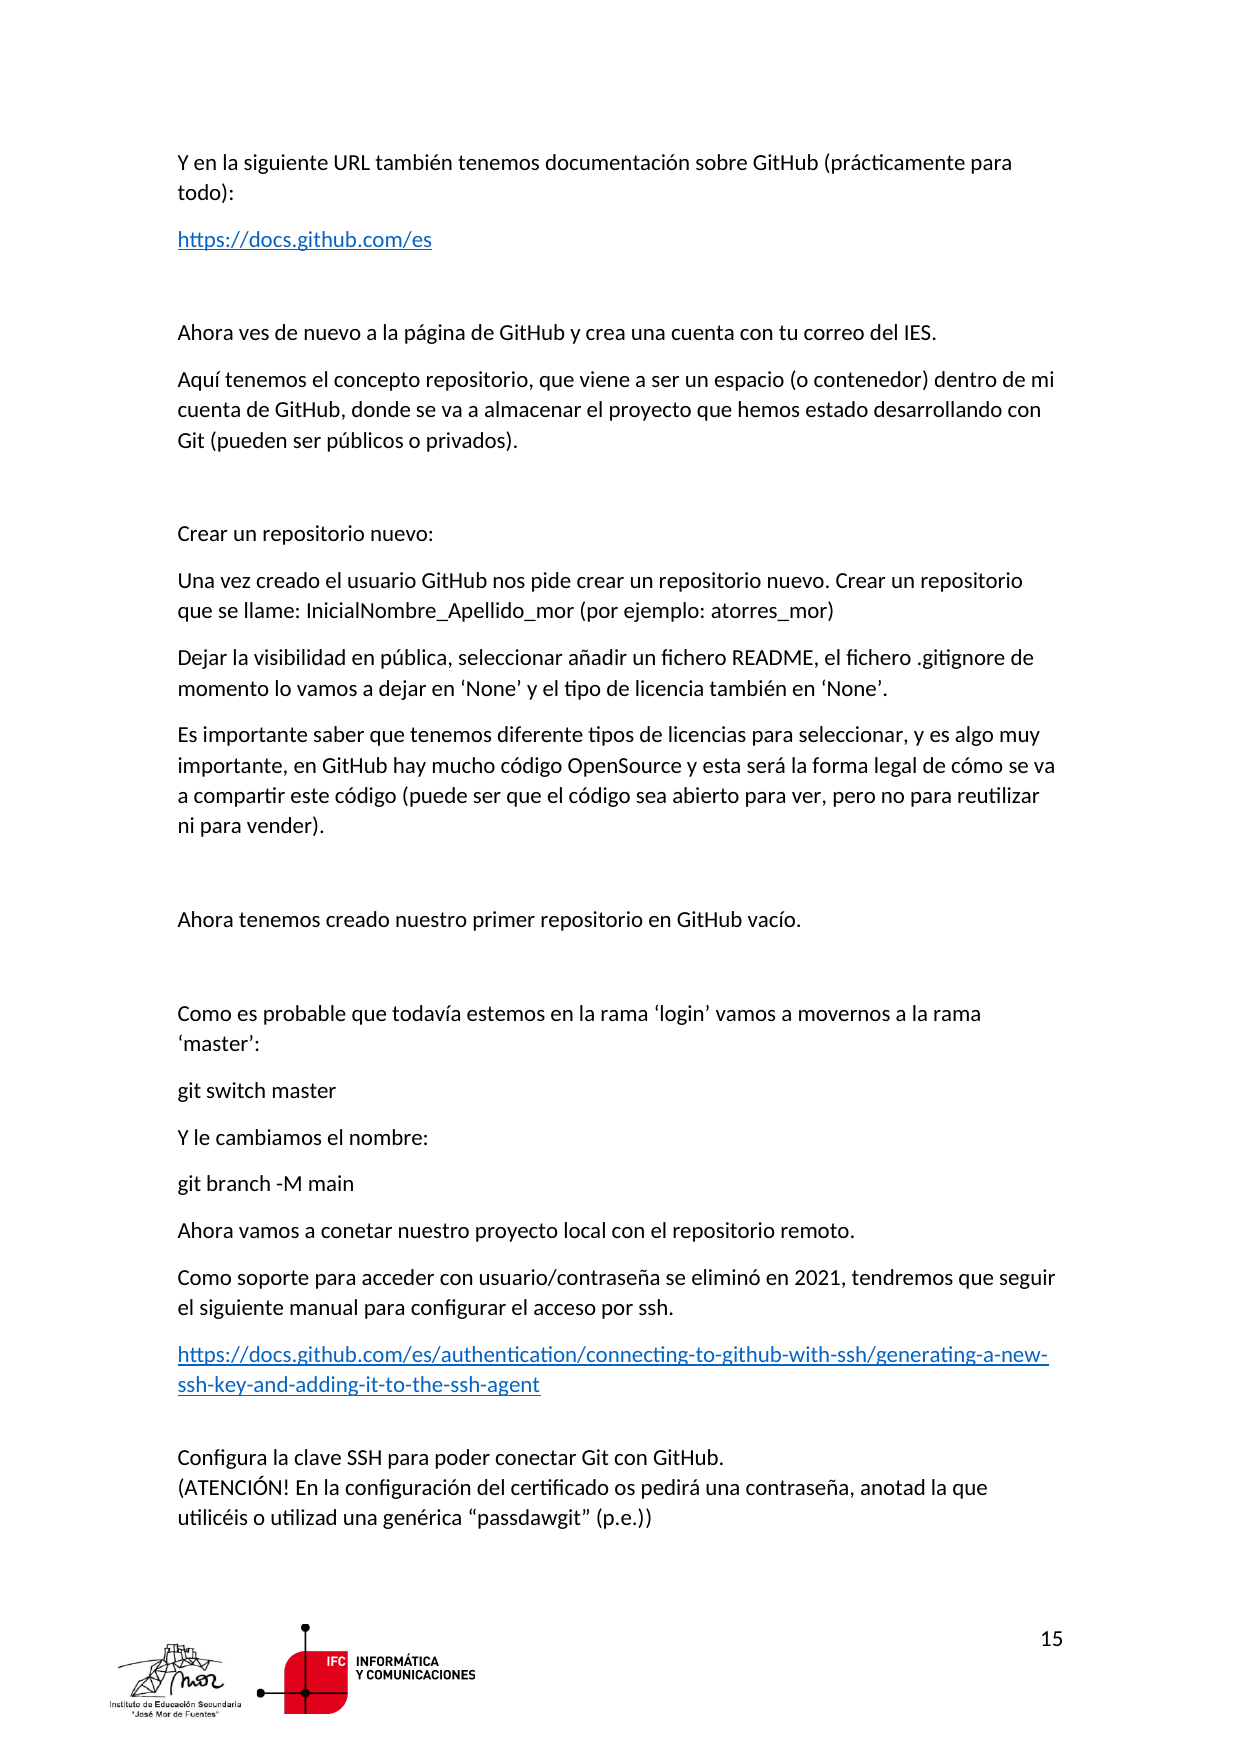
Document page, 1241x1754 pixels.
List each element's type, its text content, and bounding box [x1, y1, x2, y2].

text Ahora vamos a conetar nuestro proyecto local con el repositorio remoto. [177, 1216, 1063, 1244]
text Crear un repositorio nuevo: [177, 519, 1063, 547]
text Y le cambiamos el nombre: [177, 1123, 1063, 1151]
picture [100, 1631, 249, 1736]
text Aquí tenemos el concepto repositorio, que viene a ser un espacio (o contenedor) dentro de mi cuenta de GitHub, donde se va a almacenar el proyecto que hemos estado desarrollando con Git (pueden ser públicos o privados). [177, 365, 1063, 454]
text Dejar la visibilidad en pública, seleccionar añadir un fichero README, el fichero .gitignore de momento lo vamos a dejar en ‘None’ y el tipo de licencia también en ‘None’. [177, 643, 1063, 702]
text Una vez creado el usuario GitHub nos pide crear un repositorio nuevo. Crear un repositorio que se llame: InicialNombre_Apellido_mor (por ejemplo: atorres_mor) [177, 566, 1063, 624]
text (ATENCIÓN! En la configuración del certificado os pedirá una contraseña, anotad la que utilicéis o utilizad una genérica “passdawgit” (p.e.)) [177, 1473, 1063, 1531]
text https://docs.github.com/es/authentication/connecting-to-github-with-ssh/generating-a-new-ssh-key-and-adding-it-to-the-ssh-agent [177, 1340, 1063, 1398]
text Como soporte para acceder con usuario/contraseña se eliminó en 2021, tendremos que seguir el siguiente manual para configurar el acceso por ssh. [177, 1263, 1063, 1321]
text Y en la siguiente URL también tenemos documentación sobre GitHub (prácticamente para todo): [177, 148, 1063, 206]
text Como es probable que todavía estemos en la rama ‘login’ vamos a movernos a la rama ‘master’: [177, 999, 1063, 1057]
text Es importante saber que tenemos diferente tipos de licencias para seleccionar, y es algo muy importante, en GitHub hay mucho código OpenSource y esta será la forma legal de cómo se va a compartir este código (puede ser que el código sea abierto para ver, pero no para reutilizar ni para vender). [177, 721, 1063, 839]
text https://docs.github.com/es [177, 225, 1063, 253]
text Ahora ves de nuevo a la página de GitHub y crea una cuenta con tu correo del IES. [177, 318, 1063, 346]
text git switch master [177, 1076, 1063, 1104]
text Configura la clave SSH para poder conectar Git con GitHub. [177, 1443, 1063, 1471]
text Ahora tenemos creado nuestro primer repositorio en GitHub vacío. [177, 905, 1063, 933]
text git branch -M main [177, 1169, 1063, 1197]
picture [256, 1624, 475, 1714]
